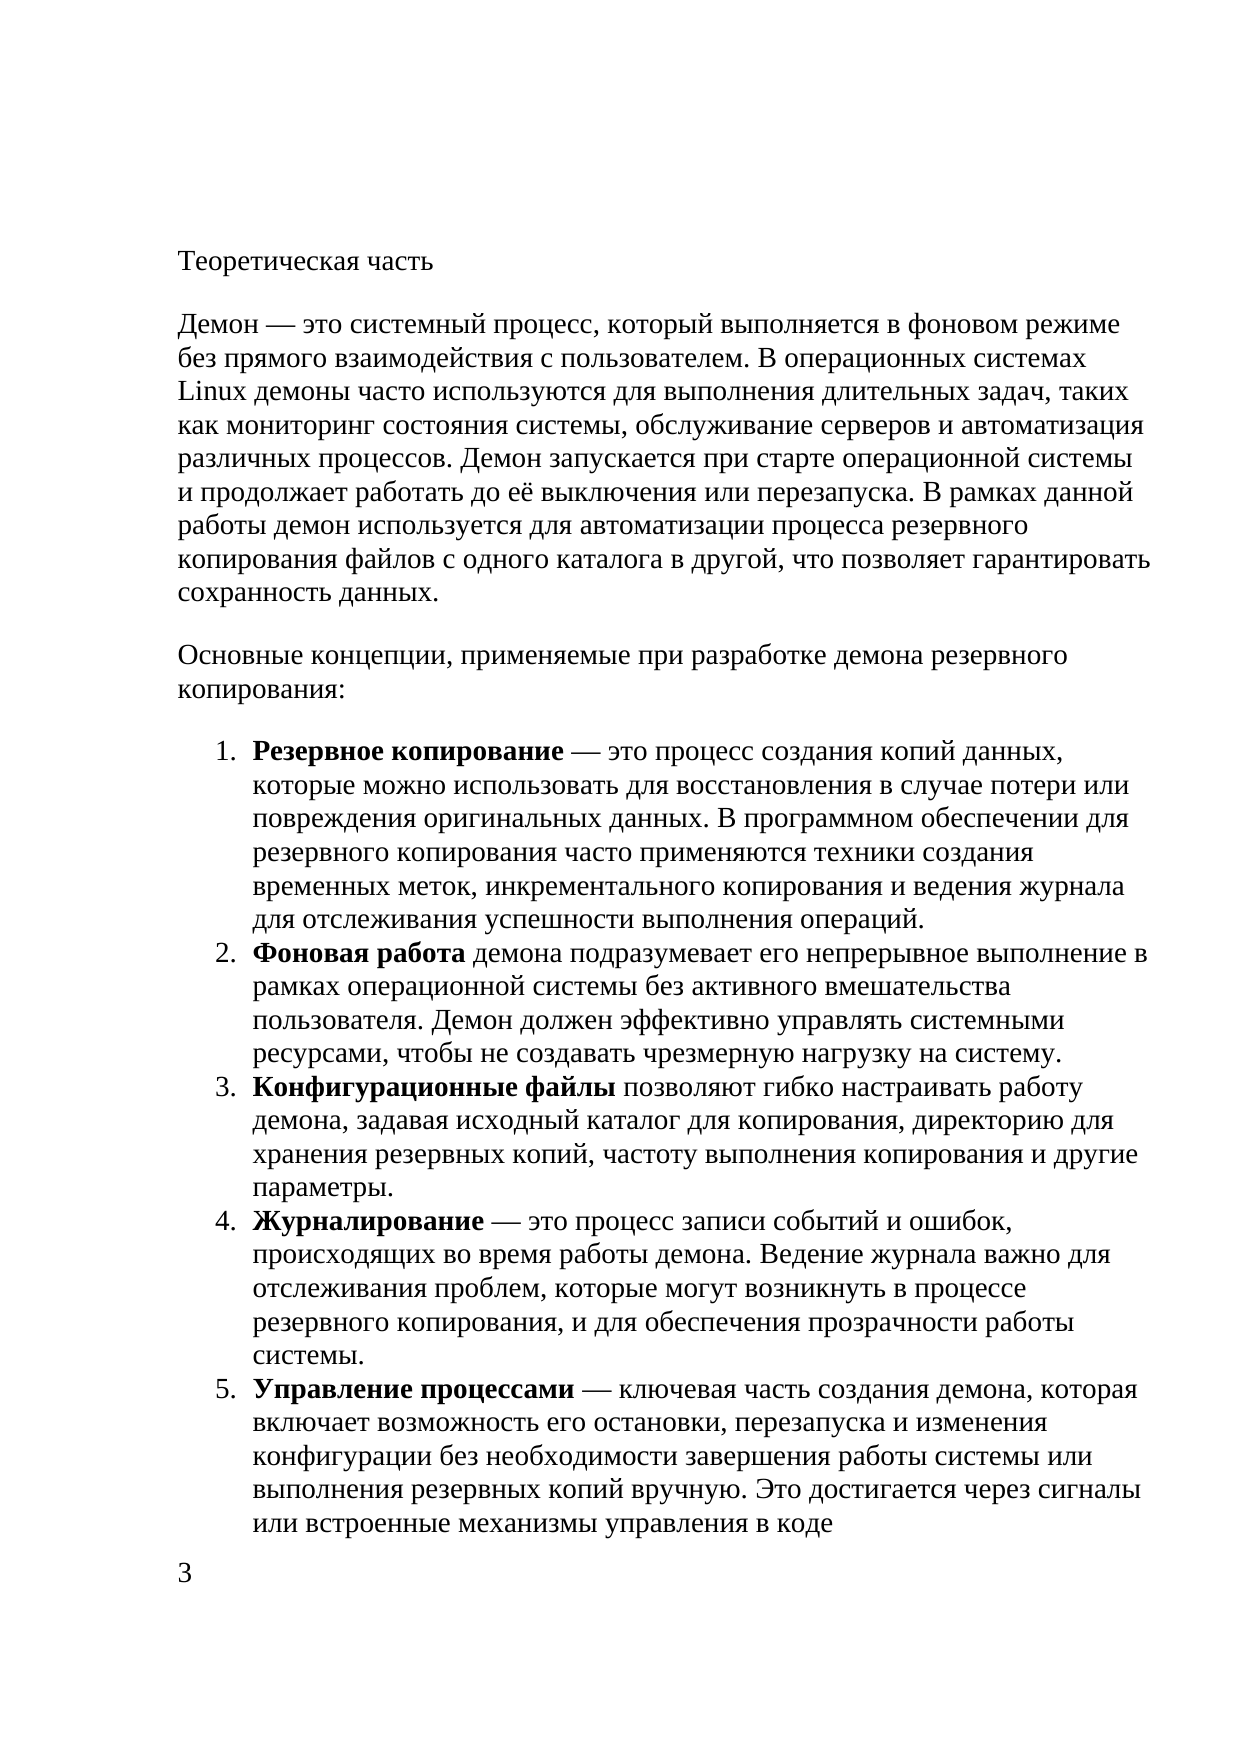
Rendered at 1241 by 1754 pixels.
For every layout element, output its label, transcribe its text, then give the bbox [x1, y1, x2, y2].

text Теоретическая часть [177, 243, 1152, 277]
text Демон — это системный процесс, который выполняется в фоновом режиме без прямого взаимодействия с пользователем. В операционных системах Linux демоны часто используются для выполнения длительных задач, таких как мониторинг состояния системы, обслуживание серверов и автоматизация различных процессов. Демон запускается при старте операционной системы и продолжает работать до её выключения или перезапуска. В рамках данной работы демон используется для автоматизации процесса резервного копирования файлов с одного каталога в другой, что позволяет гарантировать сохранность данных. [177, 306, 1152, 608]
text Основные концепции, применяемые при разработке демона резервного копирования: [177, 637, 1152, 704]
list Конфигурационные файлы позволяют гибко настраивать работу демона, задавая исходный каталог для копирования, директорию для хранения резервных копий, частоту выполнения копирования и другие параметры. [215, 1069, 1152, 1203]
list Фоновая работа демона подразумевает его непрерывное выполнение в рамках операционной системы без активного вмешательства пользователя. Демон должен эффективно управлять системными ресурсами, чтобы не создавать чрезмерную нагрузку на систему. [215, 935, 1152, 1069]
list Управление процессами — ключевая часть создания демона, которая включает возможность его остановки, перезапуска и изменения конфигурации без необходимости завершения работы системы или выполнения резервных копий вручную. Это достигается через сигналы или встроенные механизмы управления в коде [215, 1371, 1152, 1538]
list Журналирование — это процесс записи событий и ошибок, происходящих во время работы демона. Ведение журнала важно для отслеживания проблем, которые могут возникнуть в процессе резервного копирования, и для обеспечения прозрачности работы системы. [215, 1203, 1152, 1371]
list Резервное копирование — это процесс создания копий данных, которые можно использовать для восстановления в случае потери или повреждения оригинальных данных. В программном обеспечении для резервного копирования часто применяются техники создания временных меток, инкрементального копирования и ведения журнала для отслеживания успешности выполнения операций. [215, 733, 1152, 935]
